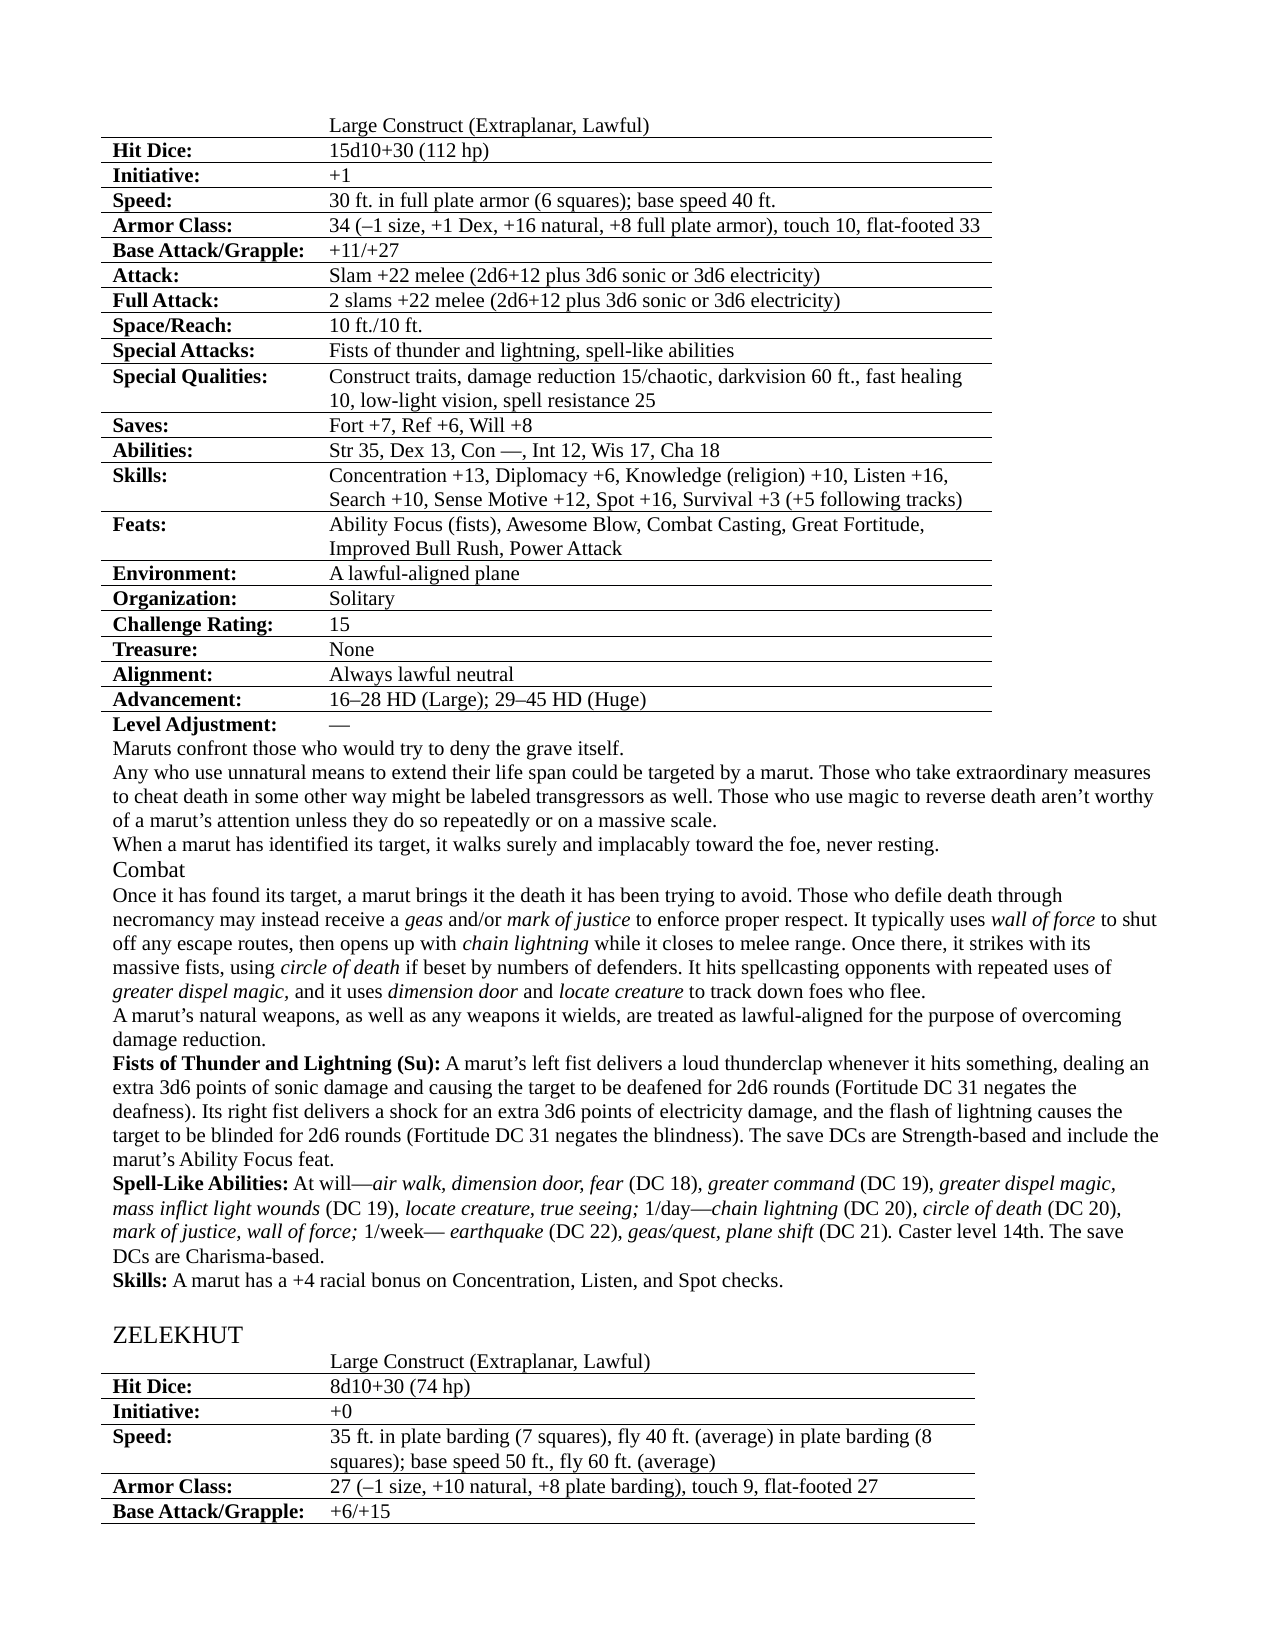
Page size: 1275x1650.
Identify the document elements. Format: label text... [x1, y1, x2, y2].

table_cell Full Attack: [101, 288, 318, 312]
table_header [101, 113, 318, 137]
table_cell Fists of thunder and lightning, spell-like abilities [318, 339, 992, 362]
table_cell Abilities: [101, 438, 318, 462]
table_header [101, 1349, 319, 1373]
table_cell Base Attack/Grapple: [101, 238, 318, 262]
table_cell Initiative: [101, 1399, 319, 1423]
text A marut’s natural weapons, as well as any weapons it wields, are treated as lawful-aligned for the purpose of overcoming damage reduction. [112, 1003, 1162, 1051]
table_cell 34 (–1 size, +1 Dex, +16 natural, +8 full plate armor), touch 10, flat-footed 33 [318, 213, 992, 237]
table_cell Saves: [101, 413, 318, 437]
table_header Large Construct (Extraplanar, Lawful) [318, 113, 992, 137]
table_cell Organization: [101, 586, 318, 610]
table_cell 2 slams +22 melee (2d6+12 plus 3d6 sonic or 3d6 electricity) [318, 288, 992, 312]
text Fists of Thunder and Lightning (Su): A marut’s left fist delivers a loud thunderclap whenever it hits something, dealing an extra 3d6 points of sonic damage and causing the target to be deafened for 2d6 rounds (Fortitude DC 31 negates the deafness). Its right fist delivers a shock for an extra 3d6 points of electricity damage, and the flash of lightning causes the target to be blinded for 2d6 rounds (Fortitude DC 31 negates the blindness). The save DCs are Strength-based and include the marut’s Ability Focus feat. [112, 1051, 1162, 1171]
text Any who use unnatural means to extend their life span could be targeted by a marut. Those who take extraordinary measures to cheat death in some other way might be labeled transgressors as well. Those who use magic to reverse death aren’t worthy of a marut’s attention unless they do so repeatedly or on a massive scale. [112, 760, 1162, 832]
table_cell +6/+15 [319, 1499, 975, 1523]
table_cell 8d10+30 (74 hp) [319, 1374, 975, 1398]
table_cell Speed: [101, 188, 318, 212]
table_cell Ability Focus (fists), Awesome Blow, Combat Casting, Great Fortitude, Improved Bull Rush, Power Attack [318, 512, 992, 560]
table_cell 15d10+30 (112 hp) [318, 138, 992, 162]
table_header Large Construct (Extraplanar, Lawful) [319, 1349, 975, 1373]
table_cell Challenge Rating: [101, 611, 318, 636]
table_cell Str 35, Dex 13, Con —, Int 12, Wis 17, Cha 18 [318, 438, 992, 462]
table_cell A lawful-aligned plane [318, 561, 992, 585]
table_cell +1 [318, 163, 992, 187]
text Once it has found its target, a marut brings it the death it has been trying to avoid. Those who defile death through necromancy may instead receive a geas and/or mark of justice to enforce proper respect. It typically uses wall of force to shut off any escape routes, then opens up with chain lightning while it closes to melee range. Once there, it strikes with its massive fists, using circle of death if beset by numbers of defenders. It hits spellcasting opponents with repeated uses of greater dispel magic, and it uses dimension door and locate creature to track down foes who flee. [112, 883, 1162, 1003]
table_cell Always lawful neutral [318, 662, 992, 686]
table_cell Solitary [318, 586, 992, 610]
table_cell 16–28 HD (Large); 29–45 HD (Huge) [318, 687, 992, 711]
text Spell-Like Abilities: At will—air walk, dimension door, fear (DC 18), greater command (DC 19), greater dispel magic, mass inflict light wounds (DC 19), locate creature, true seeing; 1/day—chain lightning (DC 20), circle of death (DC 20), mark of justice, wall of force; 1/week— earthquake (DC 22), geas/quest, plane shift (DC 21). Caster level 14th. The save DCs are Charisma-based. [112, 1171, 1162, 1268]
table_cell Skills: [101, 463, 318, 511]
table_cell None [318, 637, 992, 661]
table_cell Fort +7, Ref +6, Will +8 [318, 413, 992, 437]
table_cell +0 [319, 1399, 975, 1423]
table_cell 10 ft./10 ft. [318, 313, 992, 337]
table_cell 27 (–1 size, +10 natural, +8 plate barding), touch 9, flat-footed 27 [319, 1474, 975, 1498]
table_cell +11/+27 [318, 238, 992, 262]
table_cell Hit Dice: [101, 1374, 319, 1398]
table_cell Environment: [101, 561, 318, 585]
table_cell 35 ft. in plate barding (7 squares), fly 40 ft. (average) in plate barding (8 squares); base speed 50 ft., fly 60 ft. (average) [319, 1425, 975, 1473]
table_cell Slam +22 melee (2d6+12 plus 3d6 sonic or 3d6 electricity) [318, 263, 992, 287]
table_cell Speed: [101, 1425, 319, 1473]
table_cell Attack: [101, 263, 318, 287]
table_cell Special Attacks: [101, 339, 318, 362]
table_cell Level Adjustment: [101, 712, 318, 736]
table_cell 15 [318, 611, 992, 636]
table_cell Initiative: [101, 163, 318, 187]
table_cell Advancement: [101, 687, 318, 711]
table_cell Armor Class: [101, 1474, 319, 1498]
table_cell Space/Reach: [101, 313, 318, 337]
text Combat [112, 856, 1162, 883]
text Maruts confront those who would try to deny the grave itself. [112, 736, 1162, 760]
table_cell Construct traits, damage reduction 15/chaotic, darkvision 60 ft., fast healing 10, low-light vision, spell resistance 25 [318, 364, 992, 412]
table_cell — [318, 712, 992, 736]
table_cell 30 ft. in full plate armor (6 squares); base speed 40 ft. [318, 188, 992, 212]
table_cell Base Attack/Grapple: [101, 1499, 319, 1523]
text Skills: A marut has a +4 racial bonus on Concentration, Listen, and Spot checks. [112, 1268, 1162, 1292]
table_cell Alignment: [101, 662, 318, 686]
text ZELEKHUT [112, 1320, 1162, 1349]
table_cell Feats: [101, 512, 318, 560]
table_cell Armor Class: [101, 213, 318, 237]
text When a marut has identified its target, it walks surely and implacably toward the foe, never resting. [112, 832, 1162, 856]
table_cell Hit Dice: [101, 138, 318, 162]
table_cell Treasure: [101, 637, 318, 661]
table_cell Special Qualities: [101, 364, 318, 412]
table_cell Concentration +13, Diplomacy +6, Knowledge (religion) +10, Listen +16, Search +10, Sense Motive +12, Spot +16, Survival +3 (+5 following tracks) [318, 463, 992, 511]
